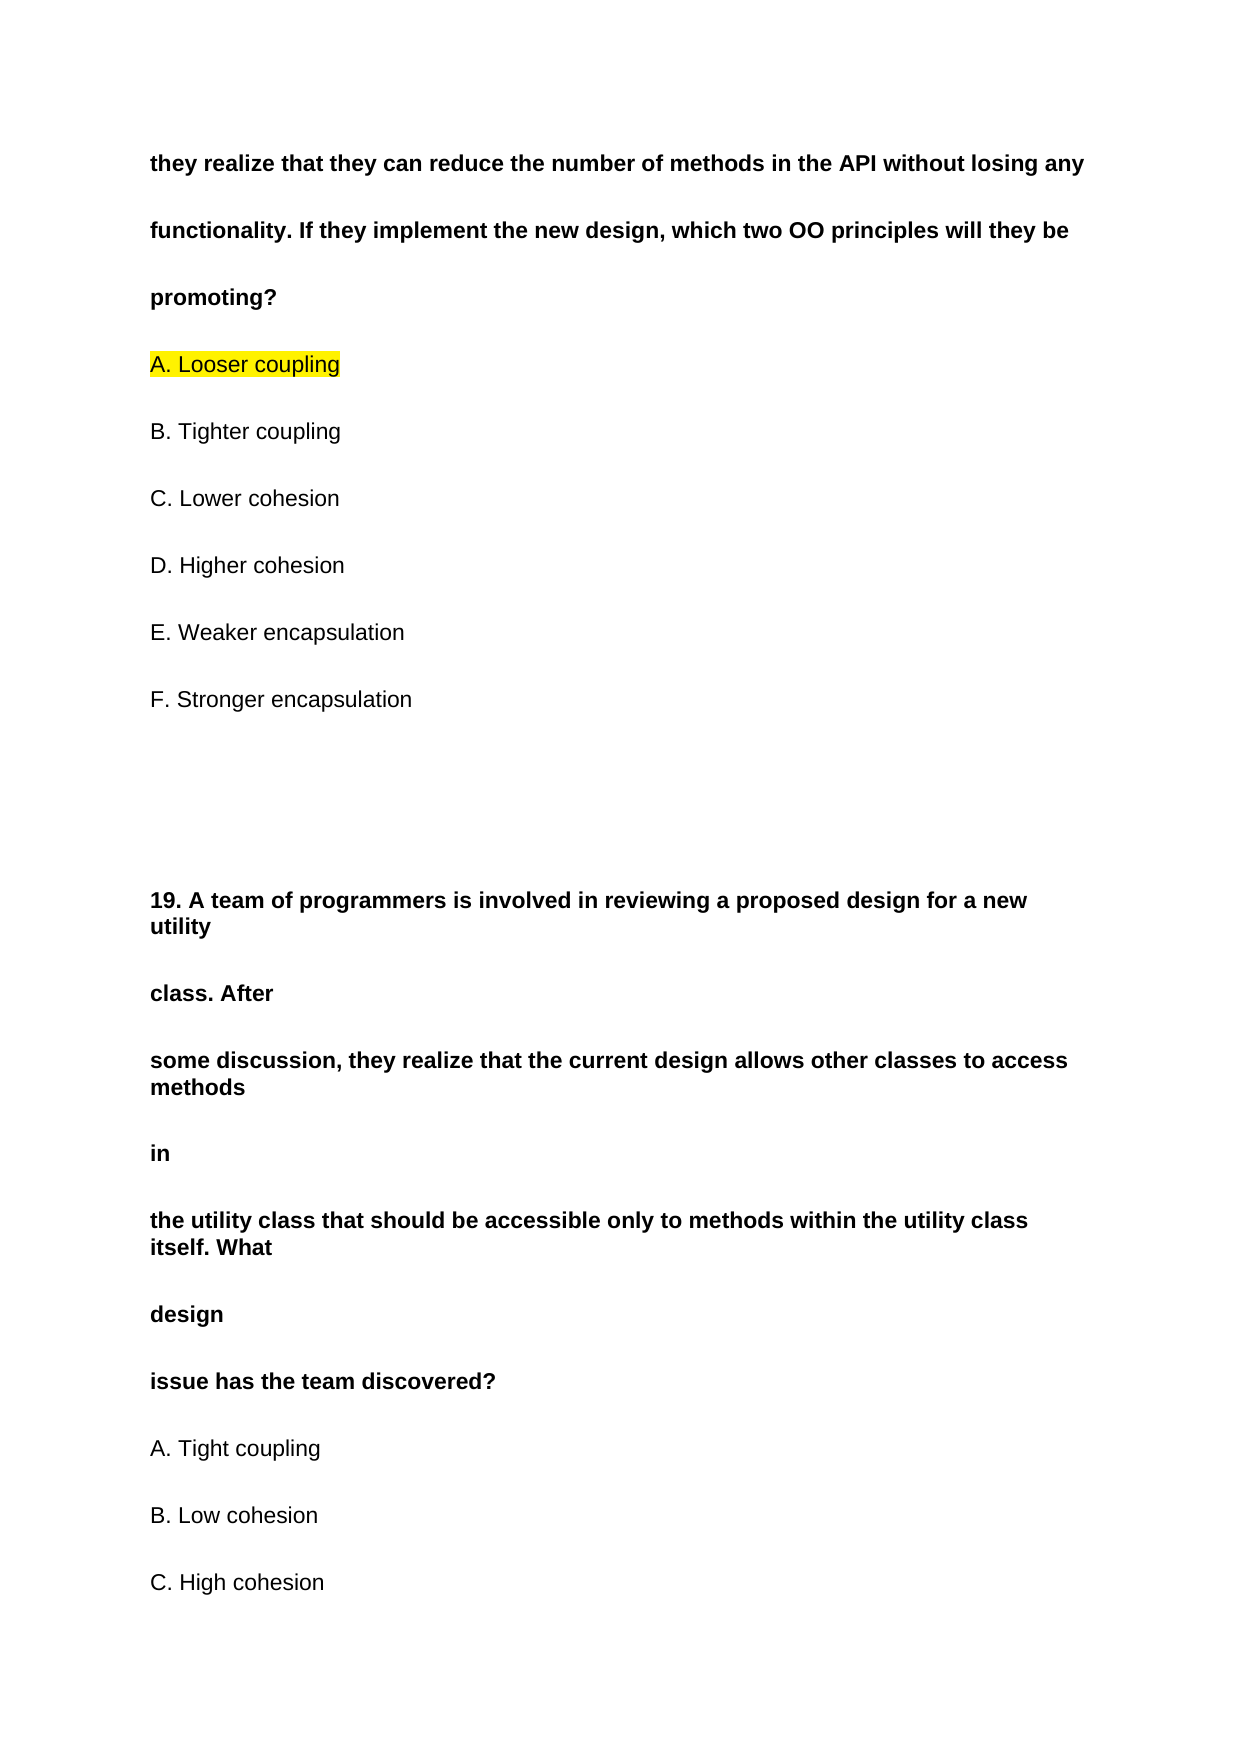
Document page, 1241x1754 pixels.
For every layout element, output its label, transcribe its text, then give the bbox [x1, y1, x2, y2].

text promoting? [150, 284, 1090, 310]
text issue has the team discovered? [150, 1368, 1090, 1394]
text in [150, 1140, 1090, 1167]
text B. Tighter coupling [150, 418, 1090, 444]
text 19. A team of programmers is involved in reviewing a proposed design for a new utility [150, 887, 1090, 939]
text D. Higher cohesion [150, 552, 1090, 578]
text class. After [150, 980, 1090, 1006]
text design [150, 1301, 1090, 1327]
text C. Lower cohesion [150, 485, 1090, 511]
text C. High cohesion [150, 1569, 1090, 1595]
text A. Tight coupling [150, 1435, 1090, 1461]
text they realize that they can reduce the number of methods in the API without losing any [150, 150, 1090, 176]
text E. Weaker encapsulation [150, 619, 1090, 645]
text B. Low cohesion [150, 1502, 1090, 1528]
text some discussion, they realize that the current design allows other classes to access methods [150, 1047, 1090, 1100]
text F. Stronger encapsulation [150, 686, 1090, 712]
text the utility class that should be accessible only to methods within the utility class itself. What [150, 1207, 1090, 1260]
text A. Looser coupling [150, 351, 1090, 377]
text functionality. If they implement the new design, which two OO principles will they be [150, 217, 1090, 243]
